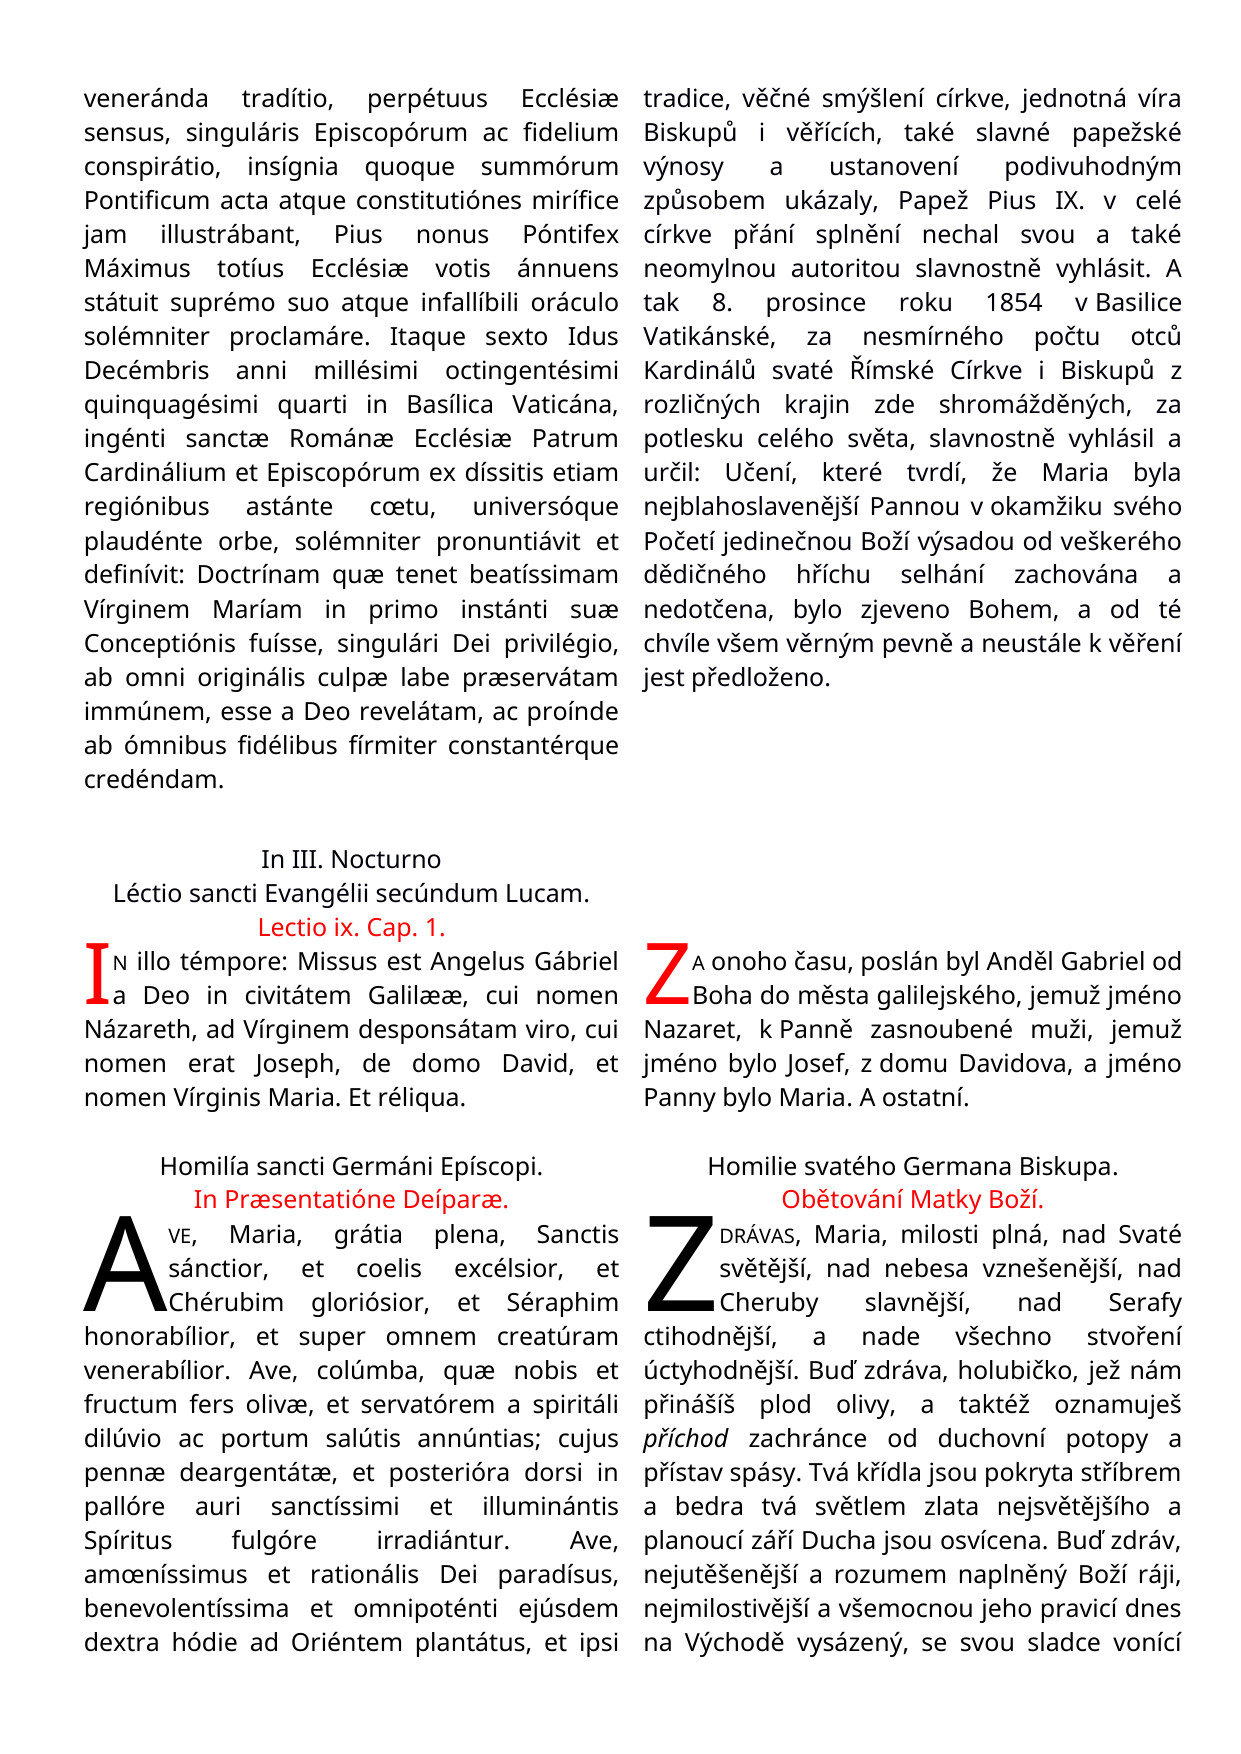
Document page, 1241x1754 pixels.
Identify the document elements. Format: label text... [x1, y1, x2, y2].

table_cell veneránda tradítio, perpétuus Ecclésiæ sensus, singuláris Episcopórum ac fidelium conspirátio, insígnia quoque summórum Pontificum acta atque constitutiónes mirífice jam illustrábant, Pius nonus Póntifex Máximus totíus Ecclésiæ votis ánnuens státuit suprémo suo atque infallíbili oráculo solémniter proclamáre. Itaque sexto Idus Decémbris anni millésimi octingentésimi quinquagésimi quarti in Basílica Vaticána, ingénti sanctæ Románæ Ecclésiæ Patrum Cardinálium et Episcopórum ex díssitis etiam regiónibus astánte cœtu, universóque plaudénte orbe, solémniter pronuntiávit et definívit: Doctrínam quæ tenet beatíssimam Vírginem Maríam in primo instánti suæ Conceptiónis fuísse, singulári Dei privilégio, ab omni originális culpæ labe præservátam immúnem, esse a Deo revelátam, ac proínde ab ómnibus fidélibus fírmiter constantérque credéndam. [72, 74, 631, 836]
table_cell Za onoho času, poslán byl Anděl Gabriel od Boha do města galilejského, jemuž jméno Nazaret, k Panně zasnoubené muži, jemuž jméno bylo Josef, z domu Davidova, a jméno Panny bylo Maria. A ostatní. Homilie svatého Germana Biskupa. Obětování Matky Boží. Zdrávas, Maria, milosti plná, nad Svaté světější, nad nebesa vznešenější, nad Cheruby slavnější, nad Serafy ctihodnější, a nade všechno stvoření úctyhodnější. Buď zdráva, holubičko, jež nám přinášíš plod olivy, a taktéž oznamuješ příchod zachránce od duchovní potopy a přístav spásy. Tvá křídla jsou pokryta stříbrem a bedra tvá světlem zlata nejsvětějšího a planoucí září Ducha jsou osvícena. Buď zdráv, nejutěšenější a rozumem naplněný Boží ráji, nejmilostivější a všemocnou jeho pravicí dnes na Východě vysázený, se svou sladce vonící lilií, s nevadnoucími růžemi, které rostou k uzdravení těch, kteří pro duši chorobnou a ničivou hořkost smrti na Západě vypili. Ráj, v němž vykvetl oživující strom poznání pravdy, a ti, kteří z něho ochutnají, dosáhnou nesmrtelnosti. [631, 836, 1194, 1665]
table_cell In III. Nocturno Léctio sancti Evangélii secúndum Lucam. Lectio ix. Cap. 1. In illo témpore: Missus est Angelus Gábriel a Deo in civitátem Galilææ, cui nomen Názareth, ad Vírginem desponsátam viro, cui nomen erat Joseph, de domo David, et nomen Vírginis Maria. Et réliqua. Homilía sancti Germáni Epíscopi. In Præsentatióne Deíparæ. Ave, Maria, grátia plena, Sanctis sánctior, et coelis excélsior, et Chérubim gloriósior, et Séraphim honorabílior, et super omnem creatúram venerabílior. Ave, colúmba, quæ nobis et fructum fers olivæ, et servatórem a spiritáli dilúvio ac portum salútis annúntias; cujus pennæ deargentátæ, et posterióra dorsi in pallóre auri sanctíssimi et illuminántis Spíritus fulgóre irradiántur. Ave, amœníssimus et rationális Dei paradísus, benevolentíssima et omnipoténti ejúsdem dextra hódie ad Oriéntem plantátus, et ipsi suave olens lílium, et rosam immarcescíbilem gérminans in eórum medélam, qui pestíferam animæque exitiálem amaritúdinem mortis ad Occidéntem ebíberant: paradísus, in quo ad veritátis agnitiónem lignum vivíficum effloréscit, e quo qui gustáverint, immortalitátem consequúntur. [72, 836, 631, 1665]
table_cell tradice, věčné smýšlení církve, jednotná víra Biskupů i věřících, také slavné papežské výnosy a ustanovení podivuhodným způsobem ukázaly, Papež Pius IX. v celé církve přání splnění nechal svou a také neomylnou autoritou slavnostně vyhlásit. A tak 8. prosince roku 1854 v Basilice Vatikánské, za nesmírného počtu otců Kardinálů svaté Římské Církve i Biskupů z rozličných krajin zde shromážděných, za potlesku celého světa, slavnostně vyhlásil a určil: Učení, které tvrdí, že Maria byla nejblahoslavenější Pannou v okamžiku svého Početí jedinečnou Boží výsadou od veškerého dědičného hříchu selhání zachována a nedotčena, bylo zjeveno Bohem, a od té chvíle všem věrným pevně a neustále k věření jest předloženo. [631, 74, 1194, 836]
